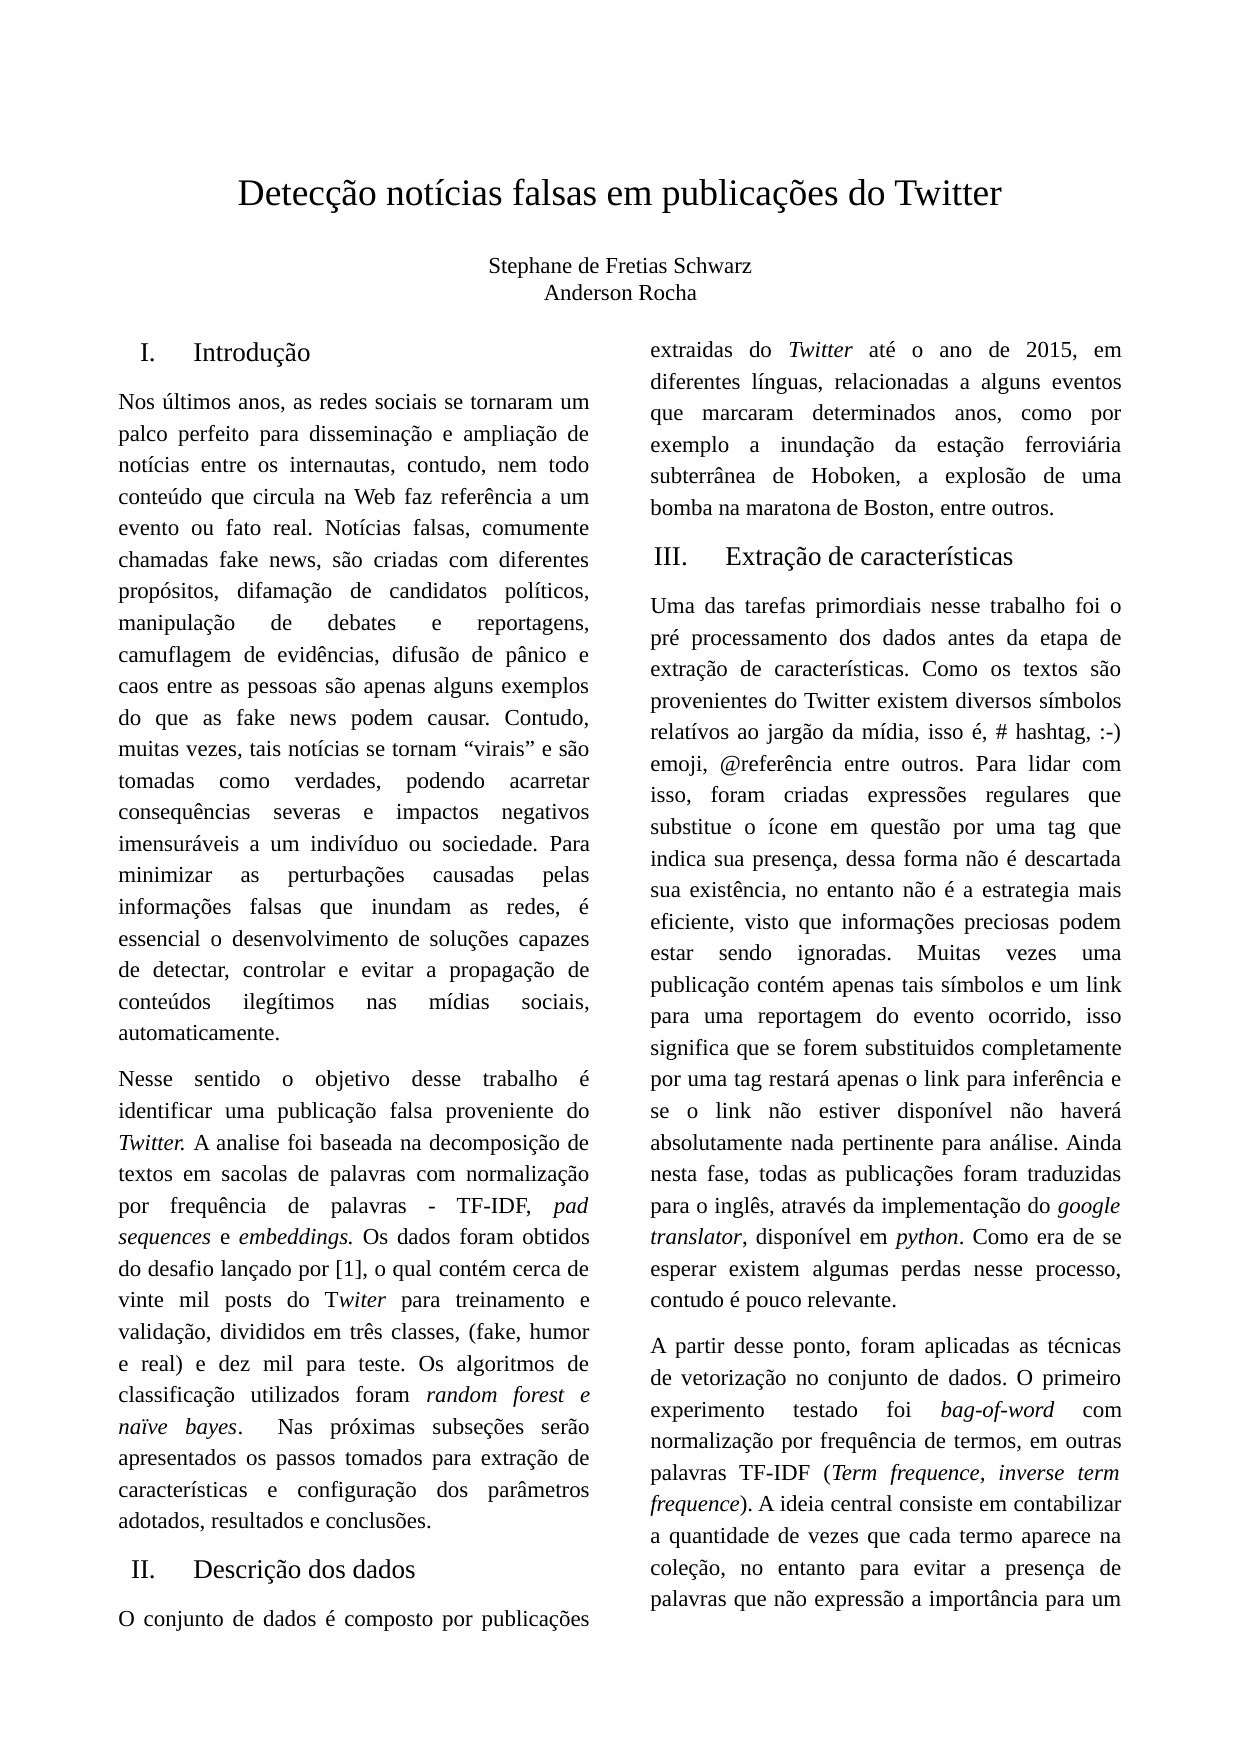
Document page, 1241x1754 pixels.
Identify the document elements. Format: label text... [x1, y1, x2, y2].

list Descrição dos dados [156, 1553, 590, 1585]
text Detecção notícias falsas em publicações do Twitter [118, 171, 1122, 214]
text Nesse sentido o objetivo desse trabalho é identificar uma publicação falsa proveniente do Twitter. A analise foi baseada na decomposição de textos em sacolas de palavras com normalização por frequência de palavras - TF-IDF, pad sequences e embeddings. Os dados foram obtidos do desafio lançado por [1], o qual contém cerca de vinte mil posts do Twiter para treinamento e validação, divididos em três classes, (fake, humor e real) e dez mil para teste. Os algoritmos de classificação utilizados foram random forest e naïve bayes. Nas próximas subseções serão apresentados os passos tomados para extração de características e configuração dos parâmetros adotados, resultados e conclusões. [118, 1066, 590, 1534]
list Introdução [156, 336, 590, 367]
text extraidas do Twitter até o ano de 2015, em diferentes línguas, relacionadas a alguns eventos que marcaram determinados anos, como por exemplo a inundação da estação ferroviária subterrânea de Hoboken, a explosão de uma bomba na maratona de Boston, entre outros. [650, 336, 1122, 520]
text Anderson Rocha [118, 279, 1122, 305]
list Extração de características [688, 540, 1122, 571]
text Uma das tarefas primordiais nesse trabalho foi o pré processamento dos dados antes da etapa de extração de características. Como os textos são provenientes do Twitter existem diversos símbolos relatívos ao jargão da mídia, isso é, # hashtag, :-) emoji, @referência entre outros. Para lidar com isso, foram criadas expressões regulares que substitue o ícone em questão por uma tag que indica sua presença, dessa forma não é descartada sua existência, no entanto não é a estrategia mais eficiente, visto que informações preciosas podem estar sendo ignoradas. Muitas vezes uma publicação contém apenas tais símbolos e um link para uma reportagem do evento ocorrido, isso significa que se forem substituidos completamente por uma tag restará apenas o link para inferência e se o link não estiver disponível não haverá absolutamente nada pertinente para análise. Ainda nesta fase, todas as publicações foram traduzidas para o inglês, através da implementação do google translator, disponível em python. Como era de se esperar existem algumas perdas nesse processo, contudo é pouco relevante. [650, 592, 1122, 1313]
text A partir desse ponto, foram aplicadas as técnicas de vetorização no conjunto de dados. O primeiro experimento testado foi bag-of-word com normalização por frequência de termos, em outras palavras TF-IDF (Term frequence, inverse term frequence). A ideia central consiste em contabilizar a quantidade de vezes que cada termo aparece na coleção, no entanto para evitar a presença de palavras que não expressão a importância para um [650, 1333, 1122, 1611]
text Nos últimos anos, as redes sociais se tornaram um palco perfeito para disseminação e ampliação de notícias entre os internautas, contudo, nem todo conteúdo que circula na Web faz referência a um evento ou fato real. Notícias falsas, comumente chamadas fake news, são criadas com diferentes propósitos, difamação de candidatos políticos, manipulação de debates e reportagens, camuflagem de evidências, difusão de pânico e caos entre as pessoas são apenas alguns exemplos do que as fake news podem causar. Contudo, muitas vezes, tais notícias se tornam “virais” e são tomadas como verdades, podendo acarretar consequências severas e impactos negativos imensuráveis a um indivíduo ou sociedade. Para minimizar as perturbações causadas pelas informações falsas que inundam as redes, é essencial o desenvolvimento de soluções capazes de detectar, controlar e evitar a propagação de conteúdos ilegítimos nas mídias sociais, automaticamente. [118, 388, 590, 1046]
text O conjunto de dados é composto por publicações [118, 1606, 590, 1632]
text Stephane de Fretias Schwarz [118, 252, 1122, 279]
